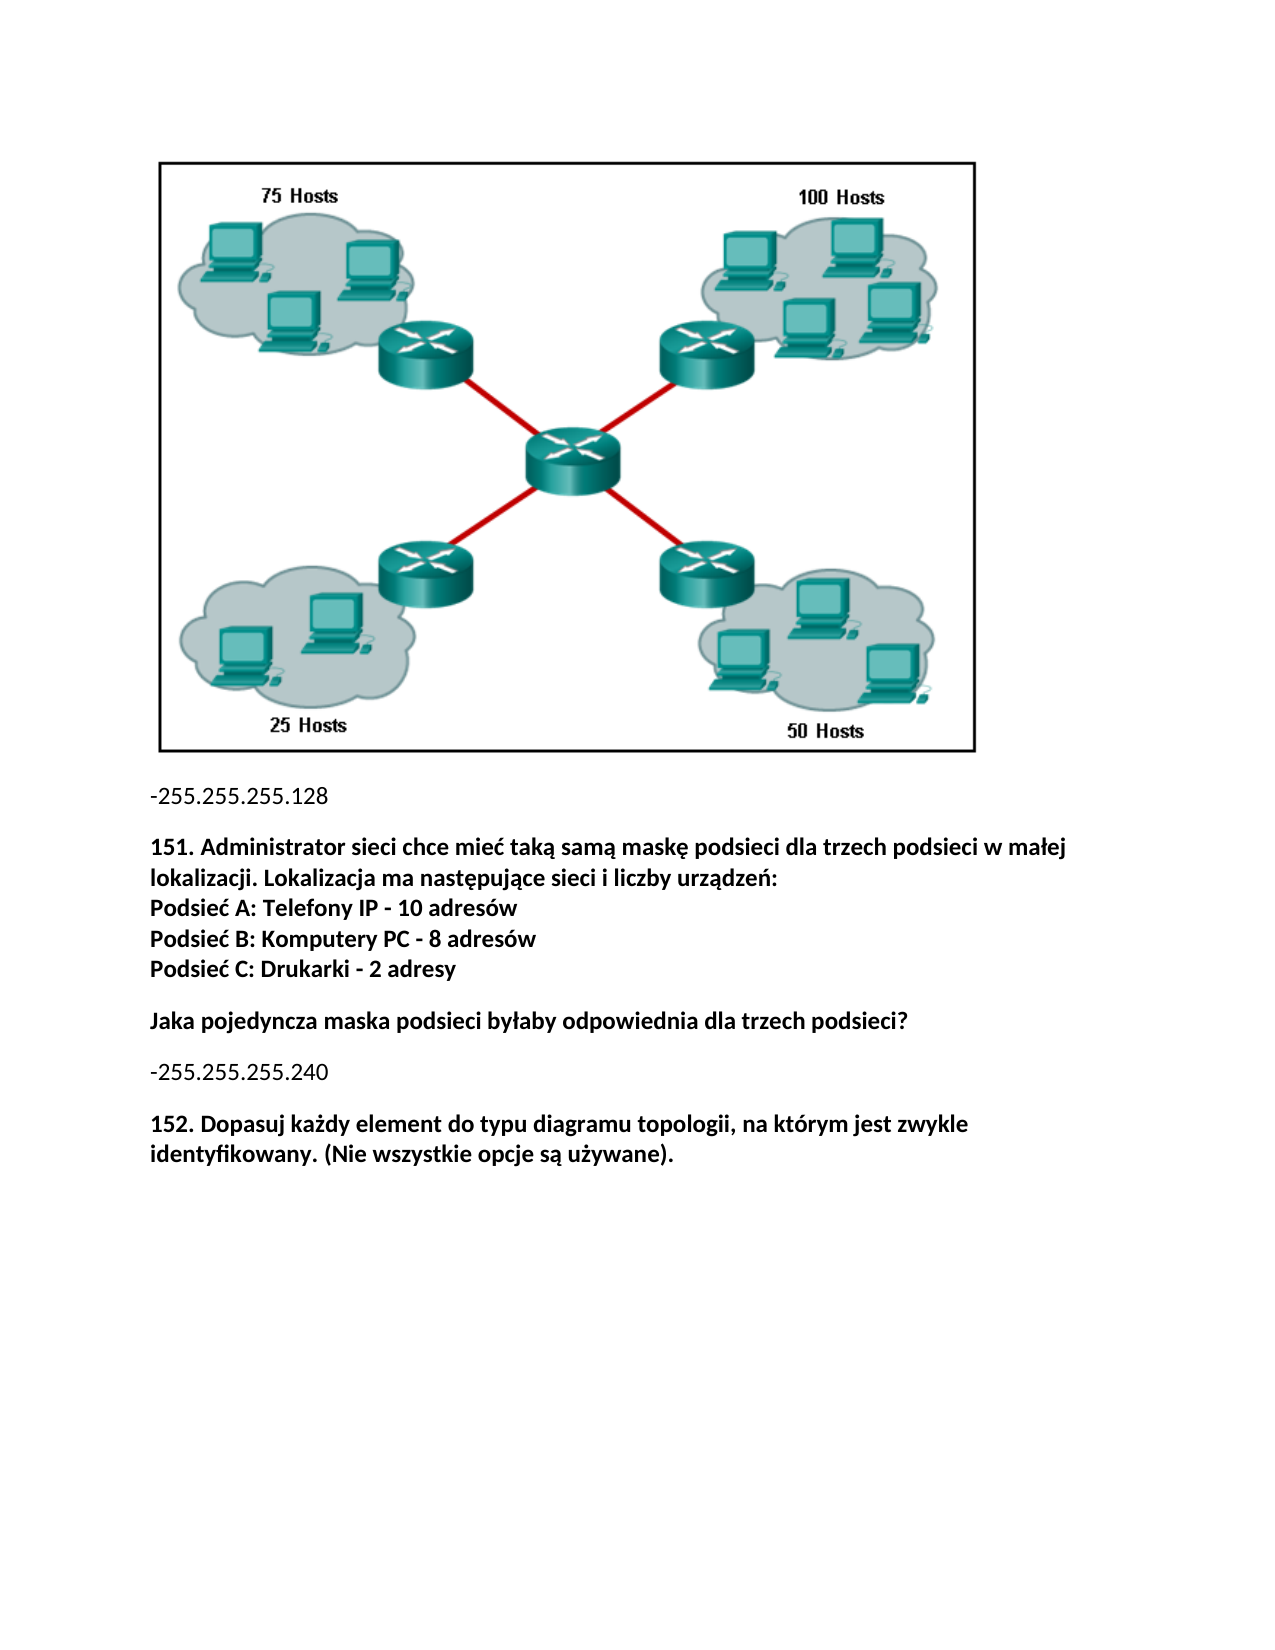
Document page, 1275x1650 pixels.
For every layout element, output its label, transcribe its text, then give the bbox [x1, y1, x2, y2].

text 151. Administrator sieci chce mieć taką samą maskę podsieci dla trzech podsieci w małej lokalizacji. Lokalizacja ma następujące sieci i liczby urządzeń: Podsieć A: Telefony IP - 10 adresów Podsieć B: Komputery PC - 8 adresów Podsieć C: Drukarki - 2 adresy [150, 832, 1125, 984]
text -255.255.255.128 [150, 780, 1125, 811]
text 152. Dopasuj każdy element do typu diagramu topologii, na którym jest zwykle identyfikowany. (Nie wszystkie opcje są używane). [150, 1108, 1125, 1169]
text Jaka pojedyncza maska podsieci byłaby odpowiednia dla trzech podsieci? [150, 1005, 1125, 1036]
text -255.255.255.240 [150, 1056, 1125, 1087]
